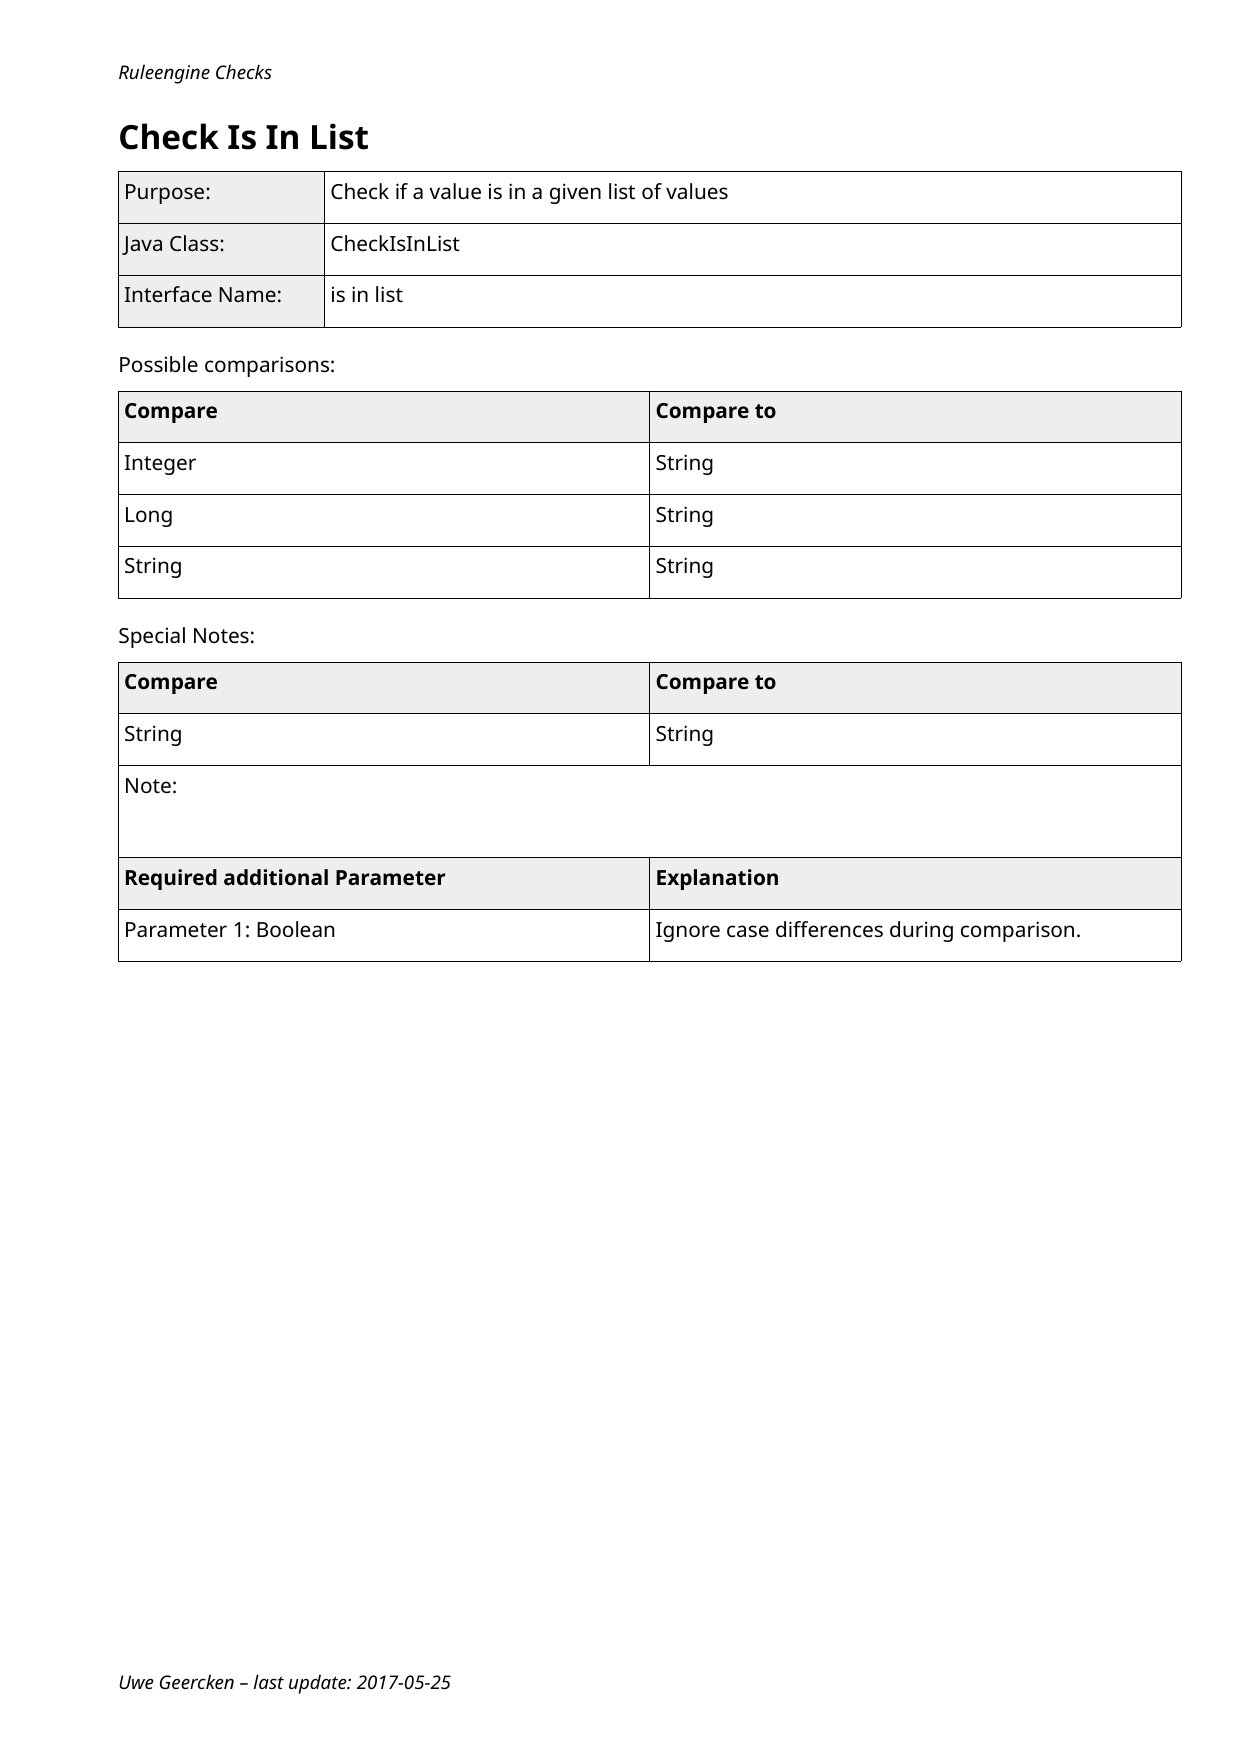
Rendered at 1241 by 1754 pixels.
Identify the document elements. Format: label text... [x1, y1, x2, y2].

table_header Compare to [650, 663, 1181, 713]
table_cell Required additional Parameter [119, 858, 649, 909]
table_cell String [650, 495, 1181, 546]
text Special Notes: [118, 621, 1181, 650]
table_header Check if a value is in a given list of values [325, 172, 1181, 223]
table_cell String [119, 547, 649, 598]
table_cell Integer [119, 443, 649, 494]
text Possible comparisons: [118, 350, 1181, 379]
table_cell Interface Name: [119, 276, 324, 327]
table_cell is in list [325, 276, 1181, 327]
table_cell Parameter 1: Boolean [119, 910, 649, 961]
table_cell Note: [119, 766, 1181, 857]
table_header Compare [119, 392, 649, 442]
table_header Compare [119, 663, 649, 713]
table_header Purpose: [119, 172, 324, 223]
table_cell CheckIsInList [325, 224, 1181, 275]
table_cell Explanation [650, 858, 1181, 909]
table_cell String [650, 443, 1181, 494]
text Check Is In List [118, 114, 1181, 159]
table_cell String [119, 714, 649, 765]
table_cell Long [119, 495, 649, 546]
table_cell String [650, 547, 1181, 598]
table_header Compare to [650, 392, 1181, 442]
table_cell Ignore case differences during comparison. [650, 910, 1181, 961]
table_cell String [650, 714, 1181, 765]
table_cell Java Class: [119, 224, 324, 275]
